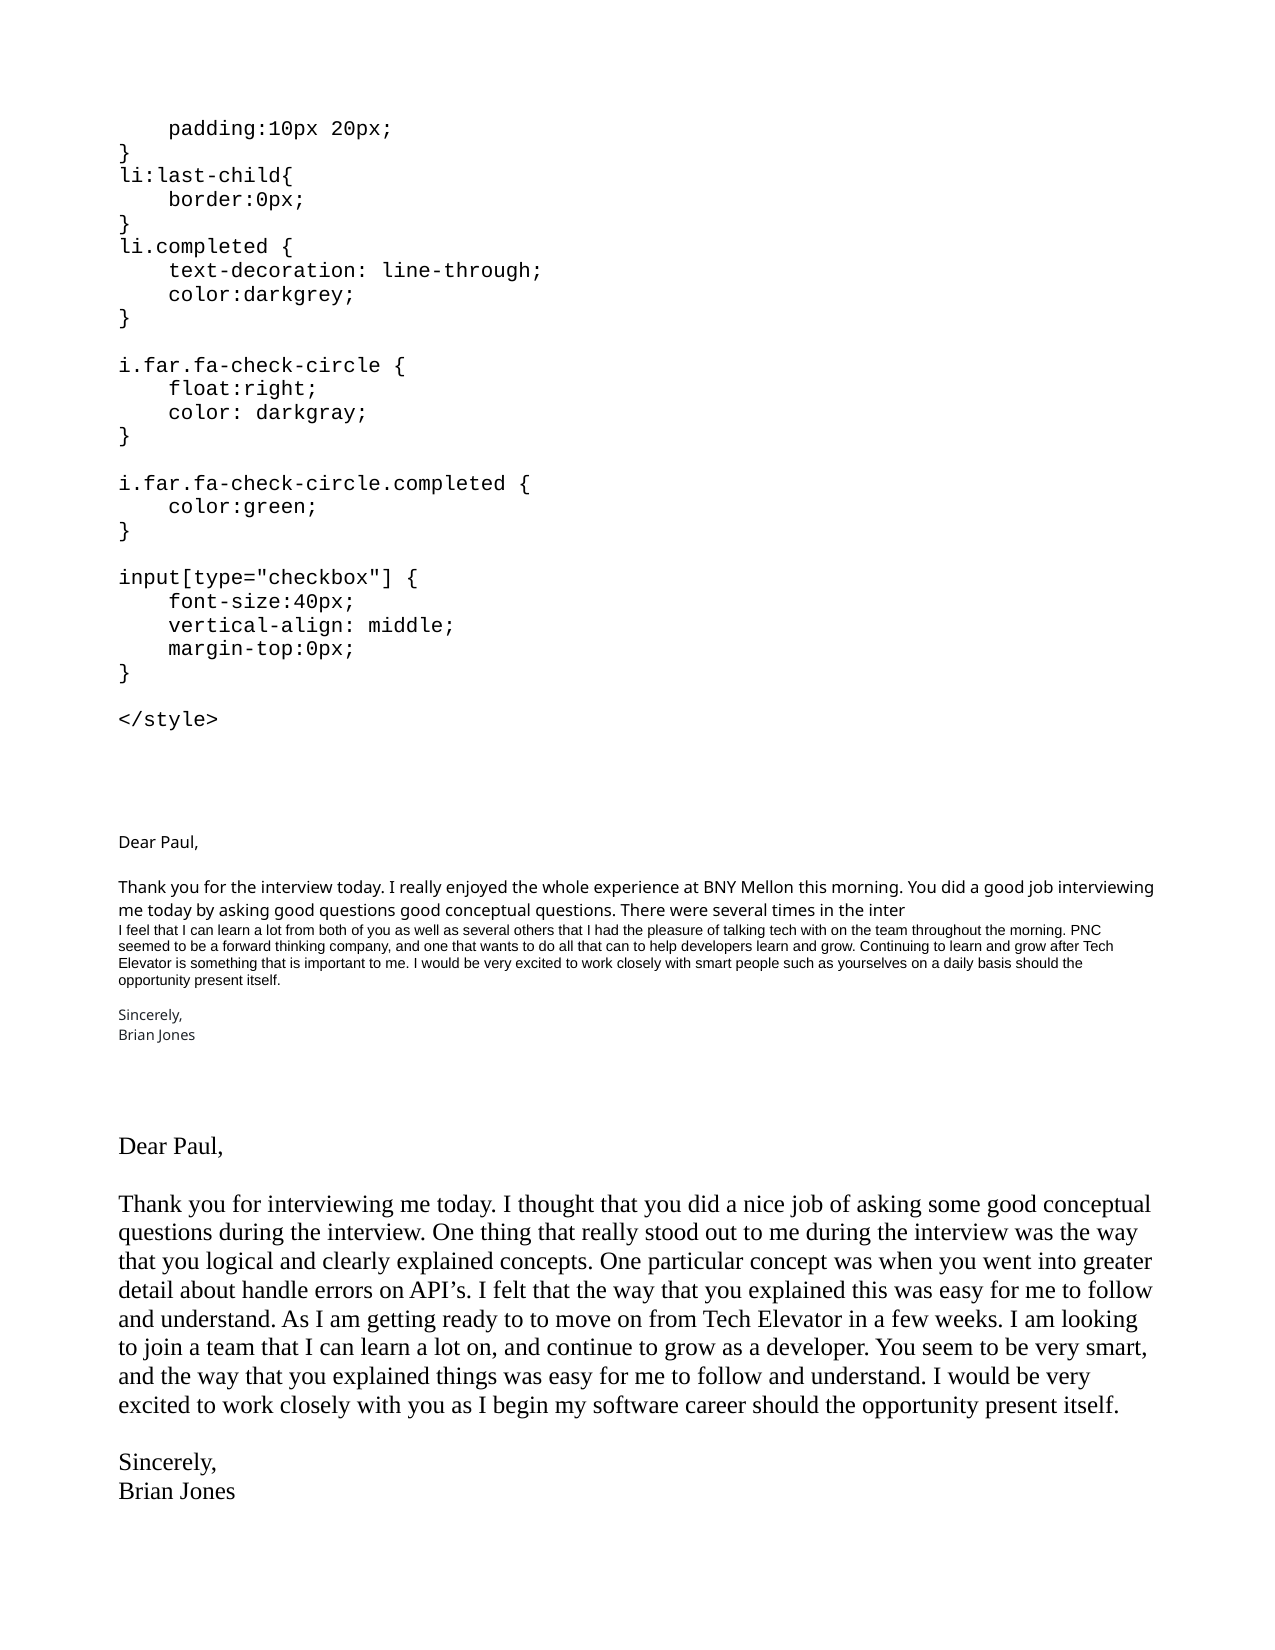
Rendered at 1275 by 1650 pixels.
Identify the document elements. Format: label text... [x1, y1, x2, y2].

text vertical-align: middle; [118, 615, 1157, 638]
text Sincerely, [118, 1005, 1157, 1025]
text font-size:40px; [118, 591, 1157, 615]
text i.far.fa-check-circle { [118, 354, 1157, 378]
text Thank you for the interview today. I really enjoyed the whole experience at BNY Mellon this morning. You did a good job interviewing me today by asking good questions good conceptual questions. There were several times in the inter [118, 876, 1157, 921]
text I feel that I can learn a lot from both of you as well as several others that I had the pleasure of talking tech with on the team throughout the morning. PNC seemed to be a forward thinking company, and one that wants to do all that can to help developers learn and grow. Continuing to learn and grow after Tech Elevator is something that is important to me. I would be very excited to work closely with smart people such as yourselves on a daily basis should the opportunity present itself. [118, 921, 1157, 988]
text border:0px; [118, 189, 1157, 213]
text Dear Paul, [118, 831, 1157, 853]
text Sincerely, [118, 1447, 1157, 1476]
text Thank you for interviewing me today. I thought that you did a nice job of asking some good conceptual questions during the interview. One thing that really stood out to me during the interview was the way that you logical and clearly explained concepts. One particular concept was when you went into greater detail about handle errors on API’s. I felt that the way that you explained this was easy for me to follow and understand. As I am getting ready to to move on from Tech Elevator in a few weeks. I am looking to join a team that I can learn a lot on, and continue to grow as a developer. You seem to be very smart, and the way that you explained things was easy for me to follow and understand. I would be very excited to work closely with you as I begin my software career should the opportunity present itself. [118, 1189, 1157, 1419]
text } [118, 426, 1157, 449]
text } [118, 307, 1157, 331]
text } [118, 213, 1157, 236]
text } [118, 520, 1157, 544]
text color:green; [118, 496, 1157, 520]
text </style> [118, 709, 1157, 733]
text padding:10px 20px; [118, 118, 1157, 142]
text } [118, 662, 1157, 686]
text color: darkgray; [118, 402, 1157, 426]
text li.completed { [118, 236, 1157, 260]
text margin-top:0px; [118, 638, 1157, 662]
text li:last-child{ [118, 165, 1157, 189]
text Brian Jones [118, 1025, 1157, 1045]
text Dear Paul, [118, 1131, 1157, 1160]
text input[type="checkbox"] { [118, 567, 1157, 591]
text color:darkgrey; [118, 284, 1157, 307]
text text-decoration: line-through; [118, 260, 1157, 284]
text i.far.fa-check-circle.completed { [118, 473, 1157, 496]
text } [118, 142, 1157, 165]
text float:right; [118, 378, 1157, 402]
text Brian Jones [118, 1476, 1157, 1505]
